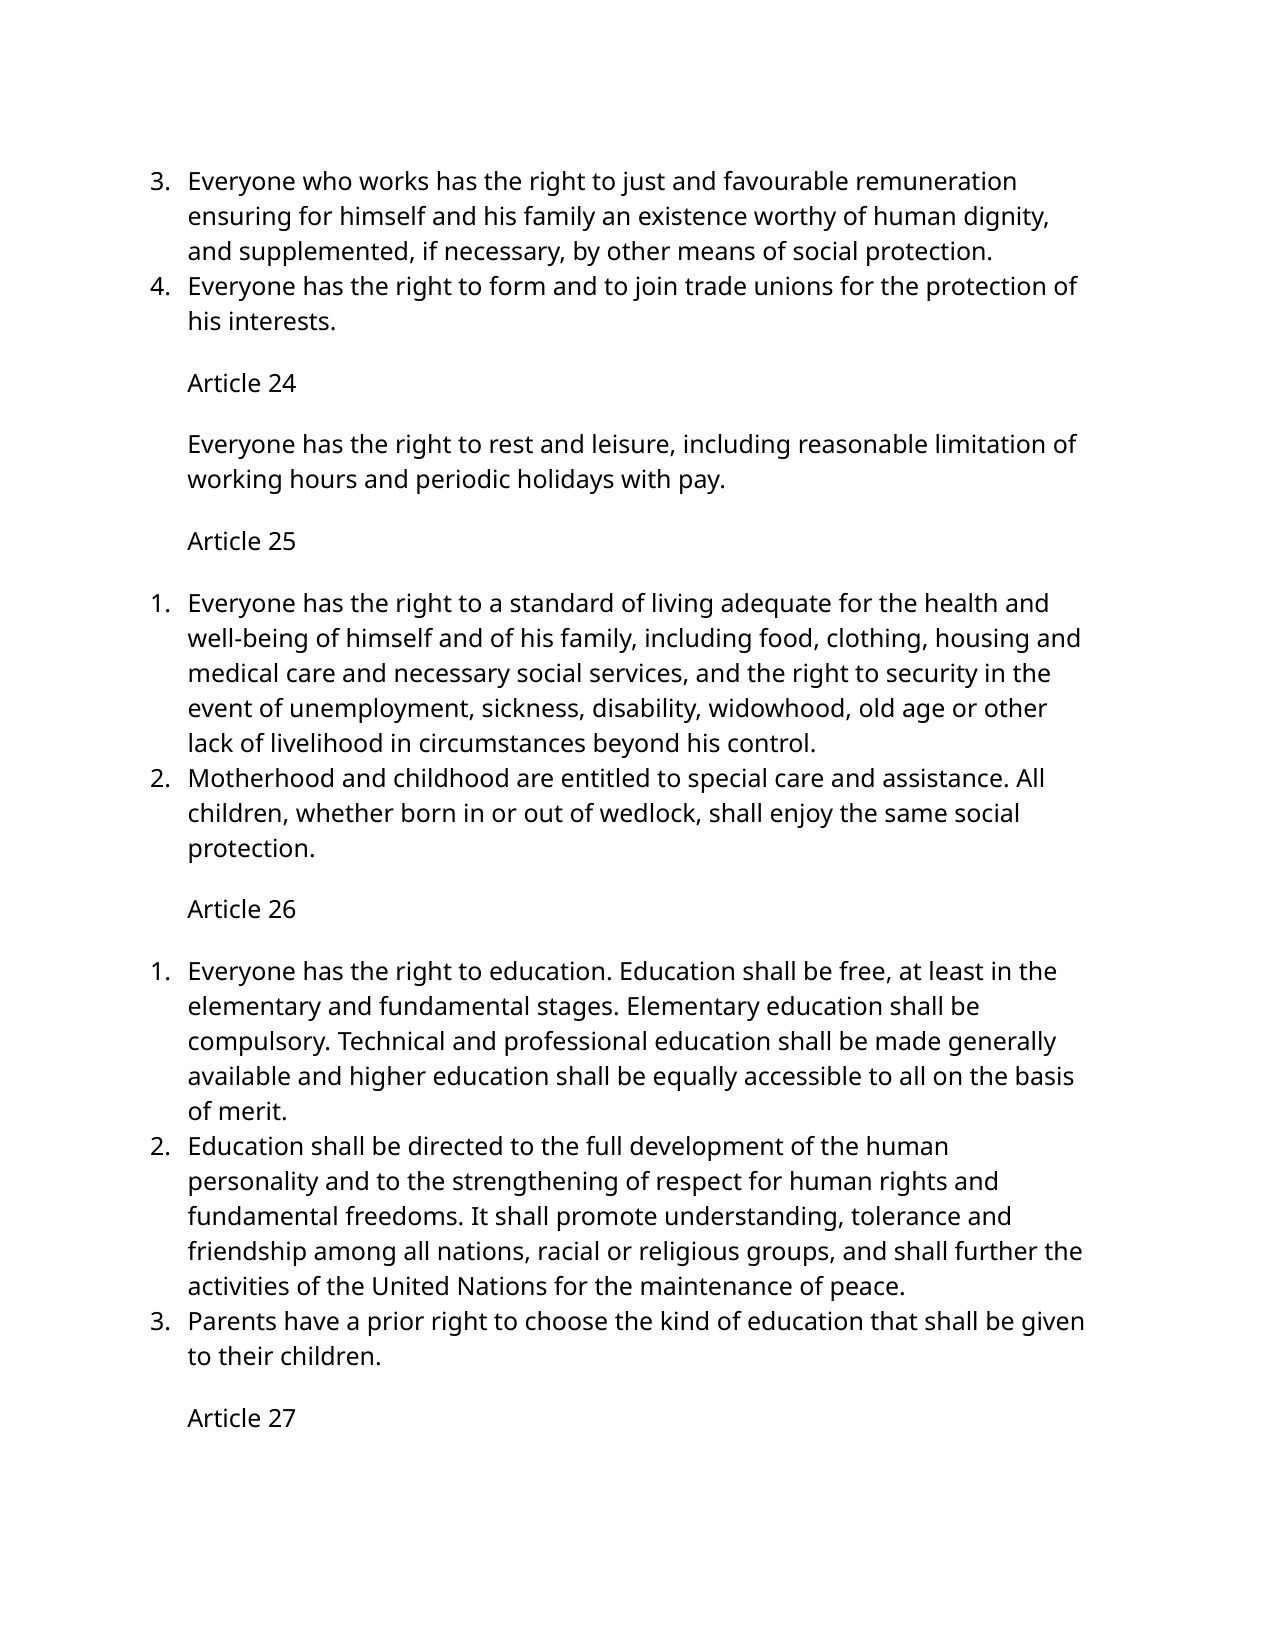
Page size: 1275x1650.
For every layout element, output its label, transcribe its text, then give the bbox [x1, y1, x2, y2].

text Everyone has the right to rest and leisure, including reasonable limitation of working hours and periodic holidays with pay. [187, 427, 1087, 496]
text Article 24 [187, 365, 1087, 399]
text Article 26 [187, 892, 1087, 926]
list Education shall be directed to the full development of the human personality and to the strengthening of respect for human rights and fundamental freedoms. It shall promote understanding, tolerance and friendship among all nations, racial or religious groups, and shall further the activities of the United Nations for the maintenance of peace. [150, 1128, 1087, 1303]
list Everyone has the right to education. Education shall be free, at least in the elementary and fundamental stages. Elementary education shall be compulsory. Technical and professional education shall be made generally available and higher education shall be equally accessible to all on the basis of merit. [150, 953, 1087, 1128]
text Article 25 [187, 523, 1087, 558]
list Everyone has the right to form and to join trade unions for the protection of his interests. [150, 268, 1087, 338]
list Everyone who works has the right to just and favourable remuneration ensuring for himself and his family an existence worthy of human dignity, and supplemented, if necessary, by other means of social protection. [150, 163, 1087, 268]
list Motherhood and childhood are entitled to special care and assistance. All children, whether born in or out of wedlock, shall enjoy the same social protection. [150, 760, 1087, 864]
list Parents have a prior right to choose the kind of education that shall be given to their children. [150, 1303, 1087, 1373]
list Everyone has the right to a standard of living adequate for the health and well-being of himself and of his family, including food, clothing, housing and medical care and necessary social services, and the right to security in the event of unemployment, sickness, disability, widowhood, old age or other lack of livelihood in circumstances beyond his control. [150, 585, 1087, 759]
text Article 27 [187, 1400, 1087, 1434]
